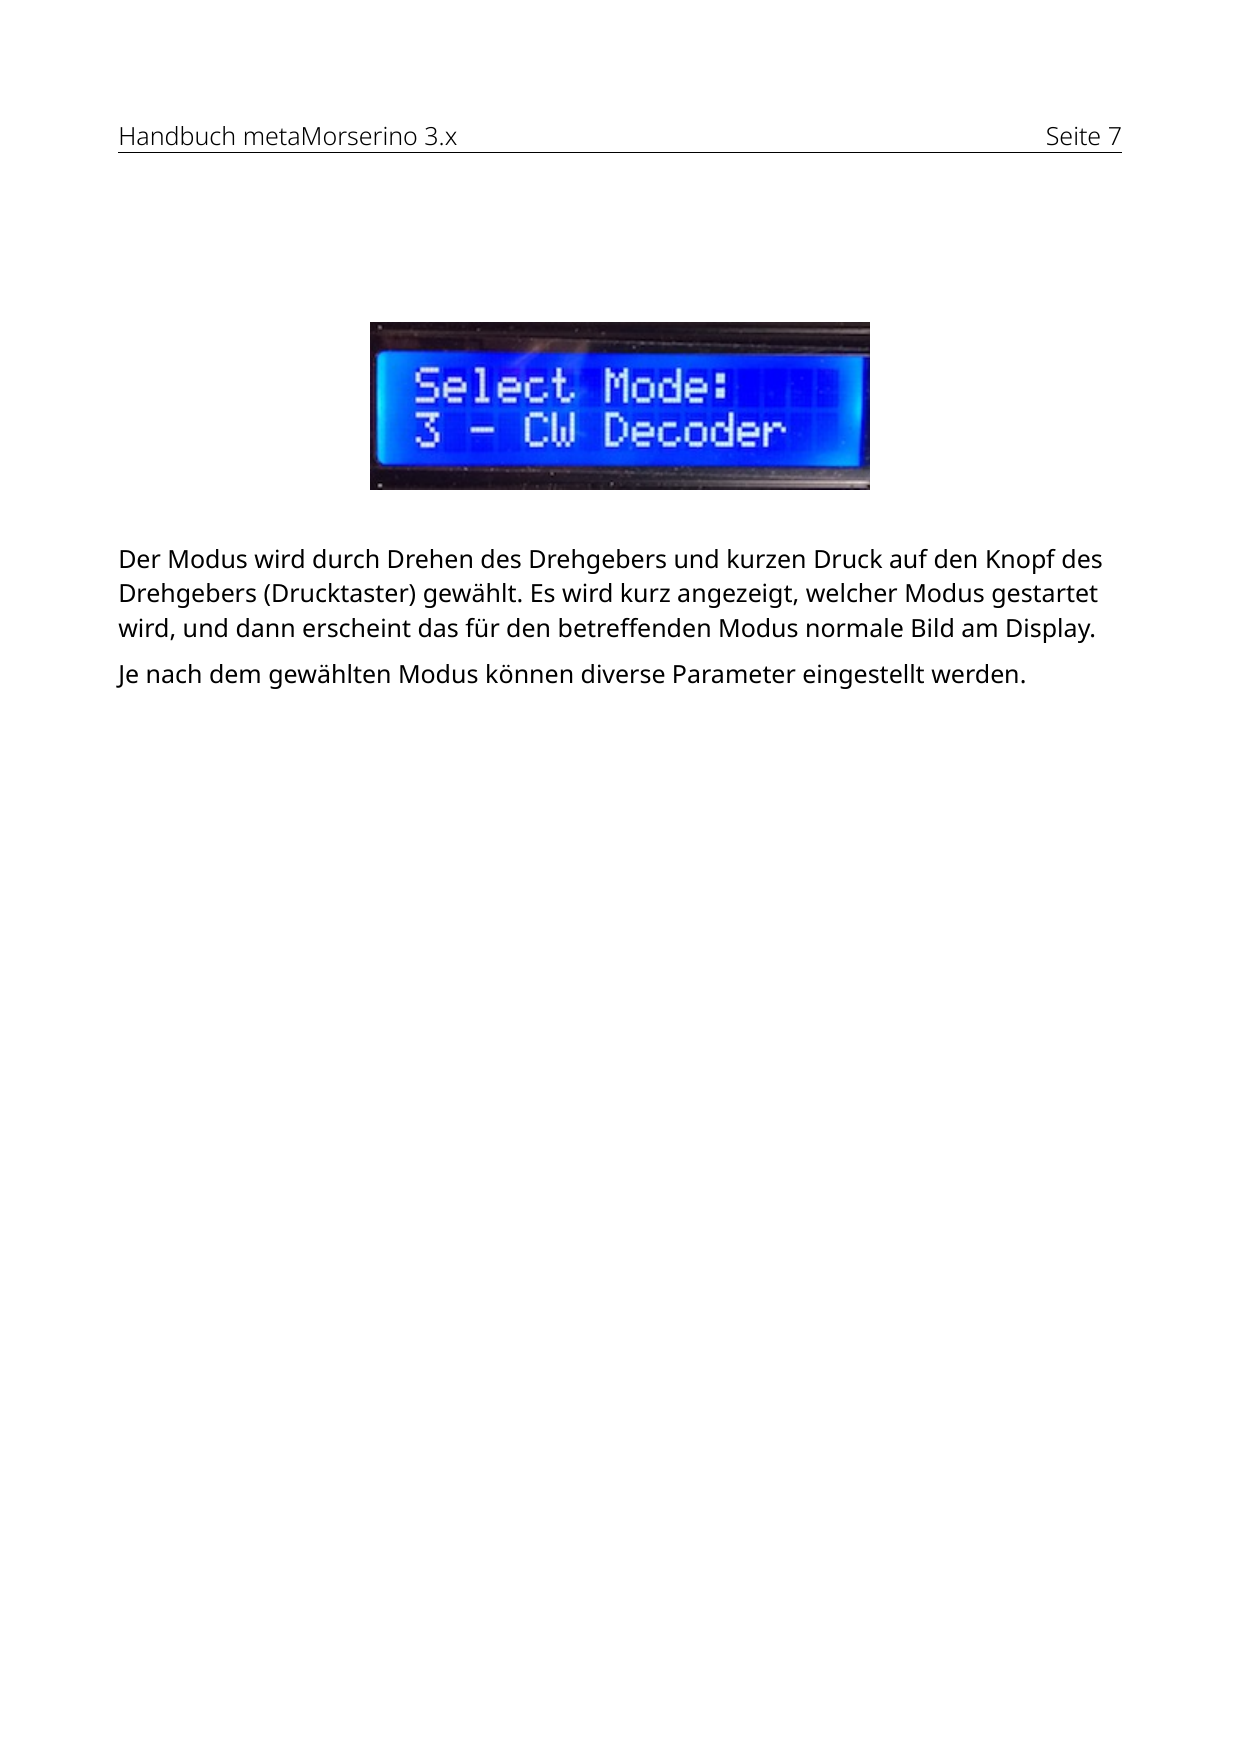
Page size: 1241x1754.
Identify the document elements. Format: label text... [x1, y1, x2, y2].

text Je nach dem gewählten Modus können diverse Parameter eingestellt werden. [118, 657, 1122, 691]
text Der Modus wird durch Drehen des Drehgebers und kurzen Druck auf den Knopf des Drehgebers (Drucktaster) gewählt. Es wird kurz angezeigt, welcher Modus gestartet wird, und dann erscheint das für den betreffenden Modus normale Bild am Display. [118, 542, 1122, 644]
picture [370, 322, 870, 490]
